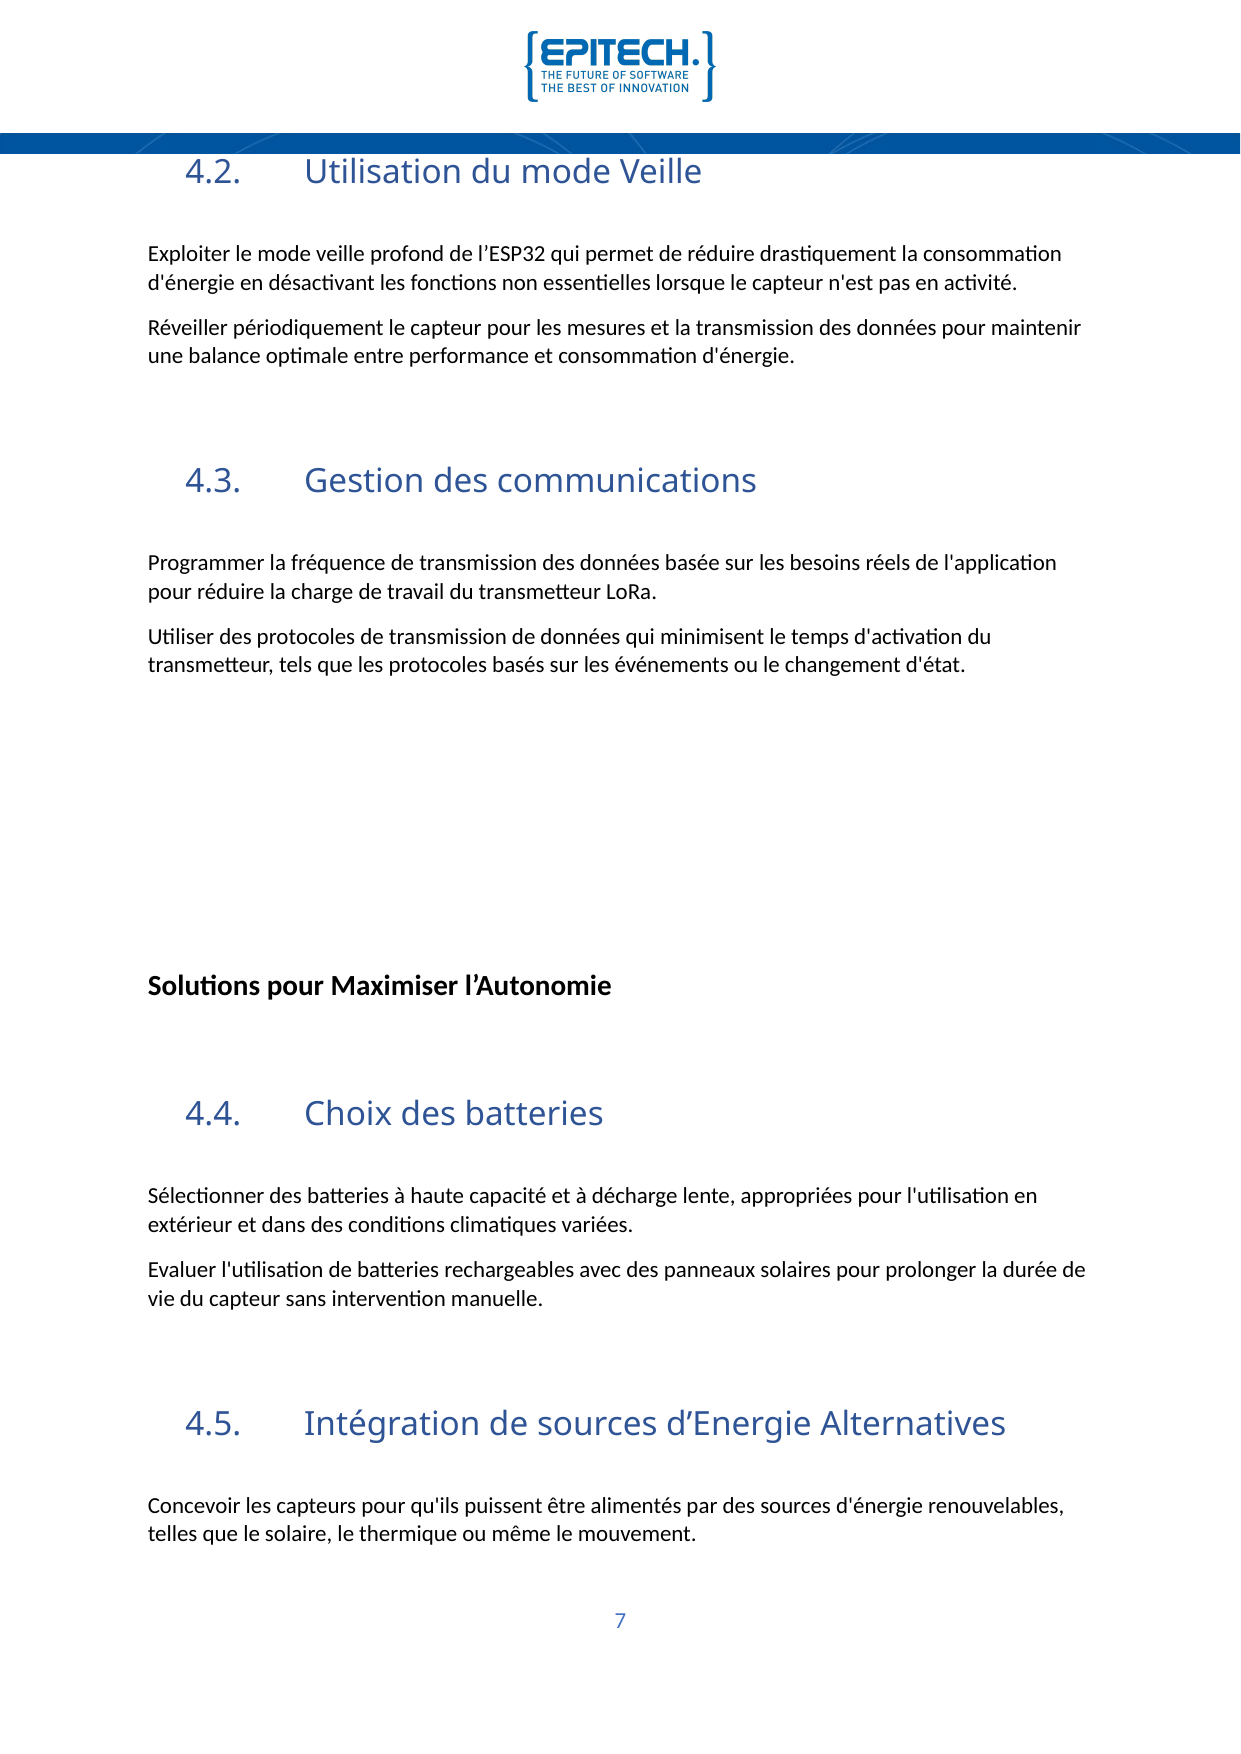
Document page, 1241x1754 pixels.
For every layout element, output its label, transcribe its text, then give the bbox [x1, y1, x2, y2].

text Concevoir les capteurs pour qu'ils puissent être alimentés par des sources d'énergie renouvelables, telles que le solaire, le thermique ou même le mouvement. [148, 1491, 1092, 1547]
text Utiliser des protocoles de transmission de données qui minimisent le temps d'activation du transmetteur, tels que les protocoles basés sur les événements ou le changement d'état. [148, 622, 1092, 679]
list Choix des batteries [185, 1090, 1092, 1136]
list Intégration de sources d’Energie Alternatives [185, 1399, 1092, 1445]
text Réveiller périodiquement le capteur pour les mesures et la transmission des données pour maintenir une balance optimale entre performance et consommation d'énergie. [148, 313, 1092, 369]
text Programmer la fréquence de transmission des données basée sur les besoins réels de l'application pour réduire la charge de travail du transmetteur LoRa. [148, 548, 1092, 605]
text Sélectionner des batteries à haute capacité et à décharge lente, appropriées pour l'utilisation en extérieur et dans des conditions climatiques variées. [148, 1182, 1092, 1238]
list Utilisation du mode Veille [185, 154, 1092, 193]
text Exploiter le mode veille profond de l’ESP32 qui permet de réduire drastiquement la consommation d'énergie en désactivant les fonctions non essentielles lorsque le capteur n'est pas en activité. [148, 239, 1092, 296]
text Evaluer l'utilisation de batteries rechargeables avec des panneaux solaires pour prolonger la durée de vie du capteur sans intervention manuelle. [148, 1255, 1092, 1312]
text Solutions pour Maximiser l’Autonomie [148, 967, 1092, 1003]
list Gestion des communications [185, 457, 1092, 502]
